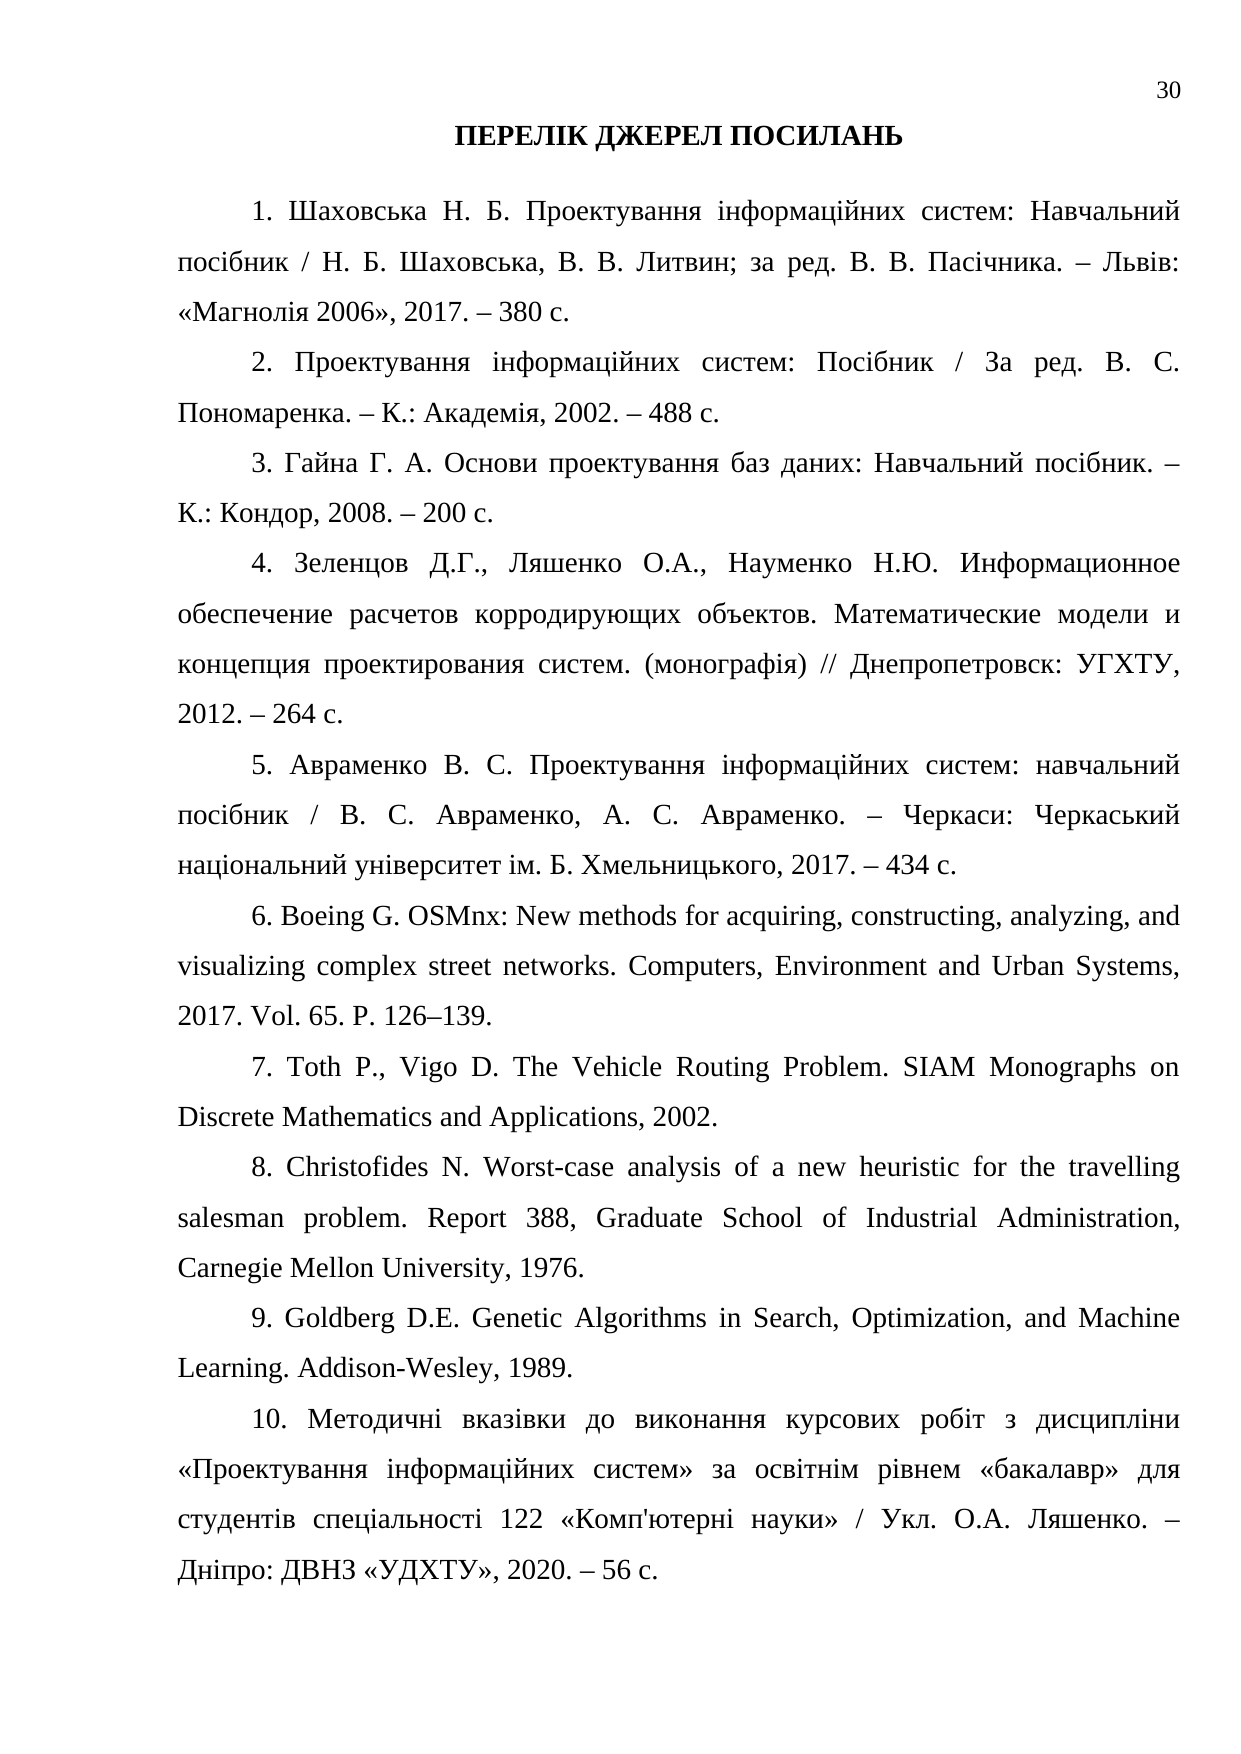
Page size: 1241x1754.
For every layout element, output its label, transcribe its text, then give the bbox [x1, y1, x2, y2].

text 1. Шаховська Н. Б. Проектування інформаційних систем: Навчальний посібник / Н. Б. Шаховська, В. В. Литвин; за ред. В. В. Пасічника. – Львів: «Магнолія 2006», 2017. – 380 с. [177, 193, 1181, 328]
text 5. Авраменко В. С. Проектування інформаційних систем: навчальний посібник / В. С. Авраменко, А. С. Авраменко. – Черкаси: Черкаський національний університет ім. Б. Хмельницького, 2017. – 434 с. [177, 747, 1181, 881]
text 2. Проектування інформаційних систем: Посібник / За ред. В. С. Пономаренка. – К.: Академія, 2002. – 488 с. [177, 344, 1181, 428]
text 8. Christofides N. Worst-case analysis of a new heuristic for the travelling salesman problem. Report 388, Graduate School of Industrial Administration, Carnegie Mellon University, 1976. [177, 1149, 1181, 1283]
text 7. Toth P., Vigo D. The Vehicle Routing Problem. SIAM Monographs on Discrete Mathematics and Applications, 2002. [177, 1049, 1181, 1133]
text 3. Гайна Г. А. Основи проектування баз даних: Навчальний посібник. – К.: Кондор, 2008. – 200 с. [177, 445, 1181, 529]
text ПЕРЕЛІК ДЖЕРЕЛ ПОСИЛАНЬ [177, 118, 1181, 152]
text 9. Goldberg D.E. Genetic Algorithms in Search, Optimization, and Machine Learning. Addison-Wesley, 1989. [177, 1300, 1181, 1384]
text 6. Boeing G. OSMnx: New methods for acquiring, constructing, analyzing, and visualizing complex street networks. Computers, Environment and Urban Systems, 2017. Vol. 65. P. 126–139. [177, 898, 1181, 1032]
text 10. Методичні вказівки до виконання курсових робіт з дисципліни «Проектування інформаційних систем» за освітнім рівнем «бакалавр» для студентів спеціальності 122 «Комп'ютерні науки» / Укл. О.А. Ляшенко. – Дніпро: ДВНЗ «УДХТУ», 2020. – 56 с. [177, 1401, 1181, 1585]
text 4. Зеленцов Д.Г., Ляшенко О.А., Науменко Н.Ю. Информационное обеспечение расчетов корродирующих объектов. Математические модели и концепция проектирования систем. (монографія) // Днепропетровск: УГХТУ, 2012. – 264 с. [177, 546, 1181, 730]
